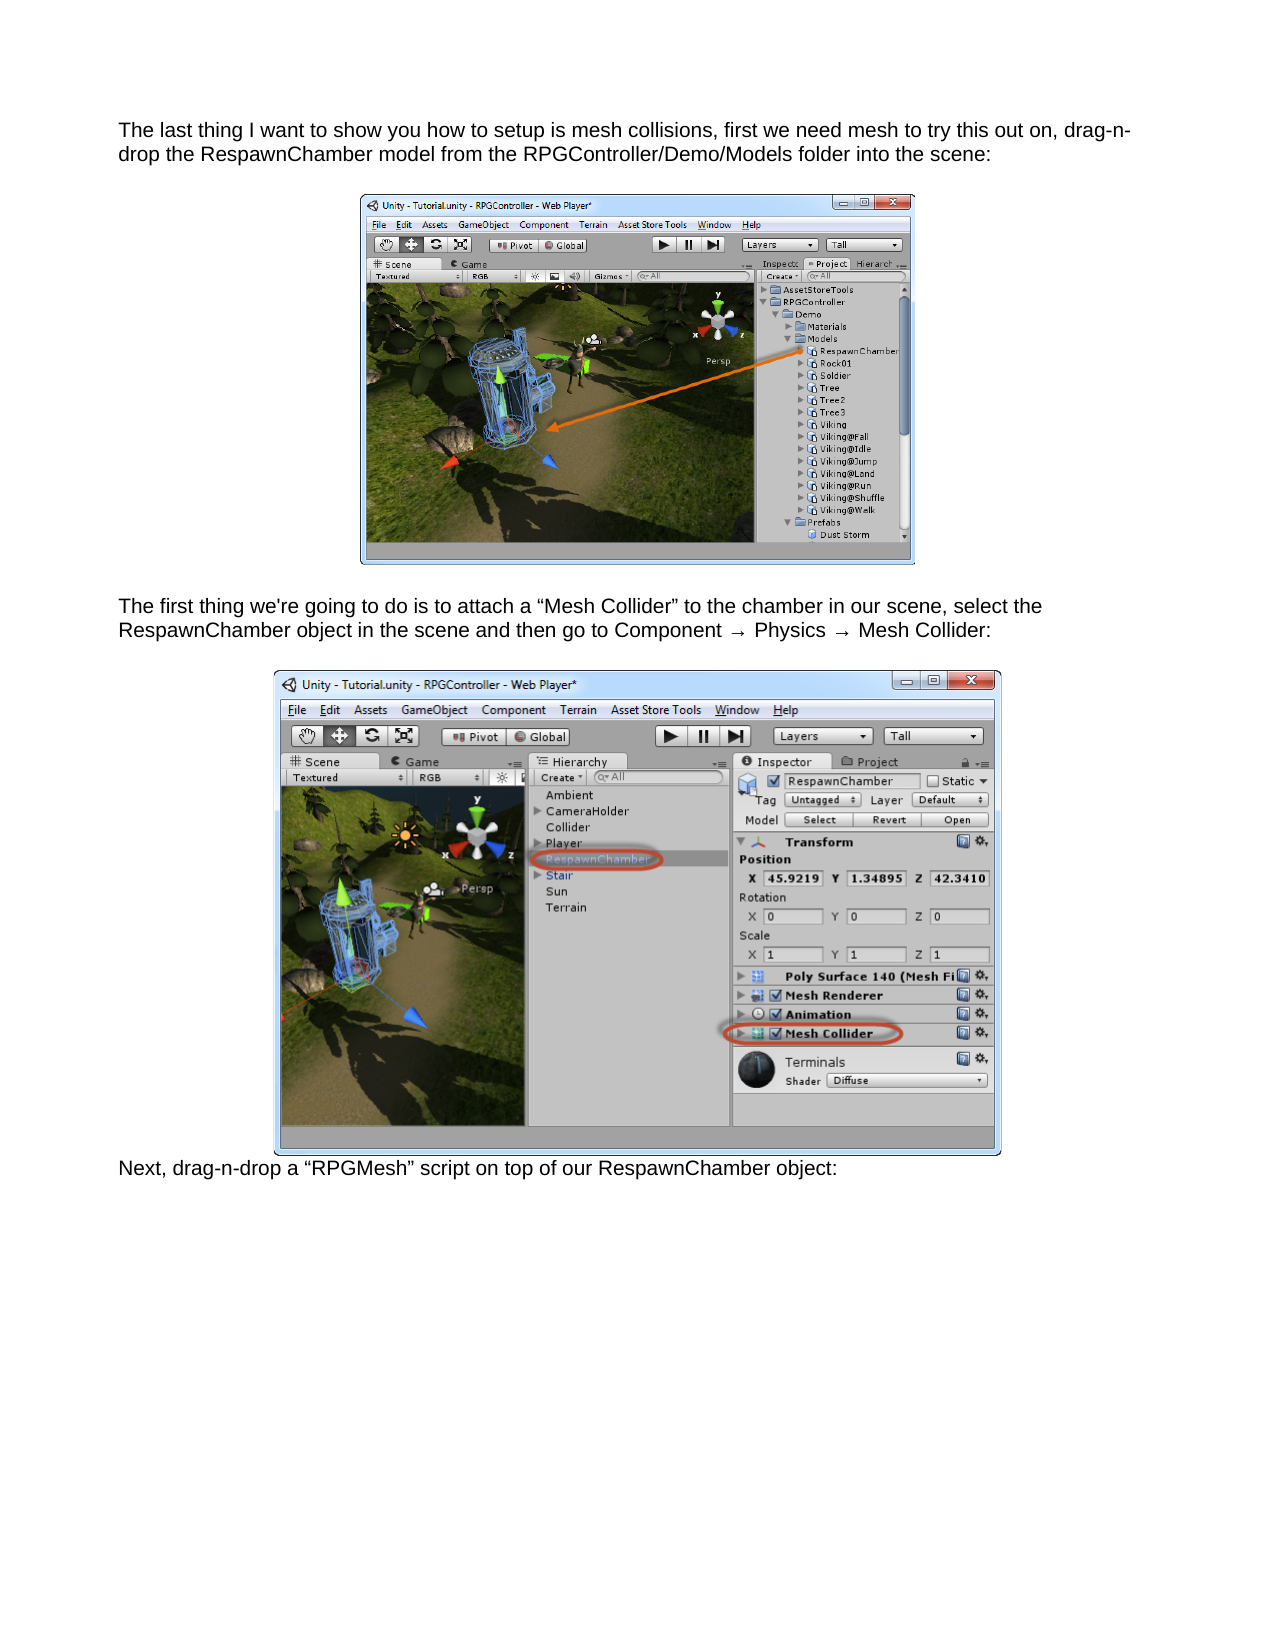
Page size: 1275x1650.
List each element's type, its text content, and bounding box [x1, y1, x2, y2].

text The first thing we're going to do is to attach a “Mesh Collider” to the chamber in our scene, select the RespawnChamber object in the scene and then go to Component → Physics → Mesh Collider: [118, 594, 1157, 642]
picture [360, 194, 915, 565]
picture [273, 670, 1002, 1156]
text The last thing I want to show you how to setup is mesh collisions, first we need mesh to try this out on, drag-n-drop the RespawnChamber model from the RPGController/Demo/Models folder into the scene: [118, 118, 1157, 166]
text Next, drag-n-drop a “RPGMesh” script on top of our RespawnChamber object: [118, 1156, 1157, 1179]
